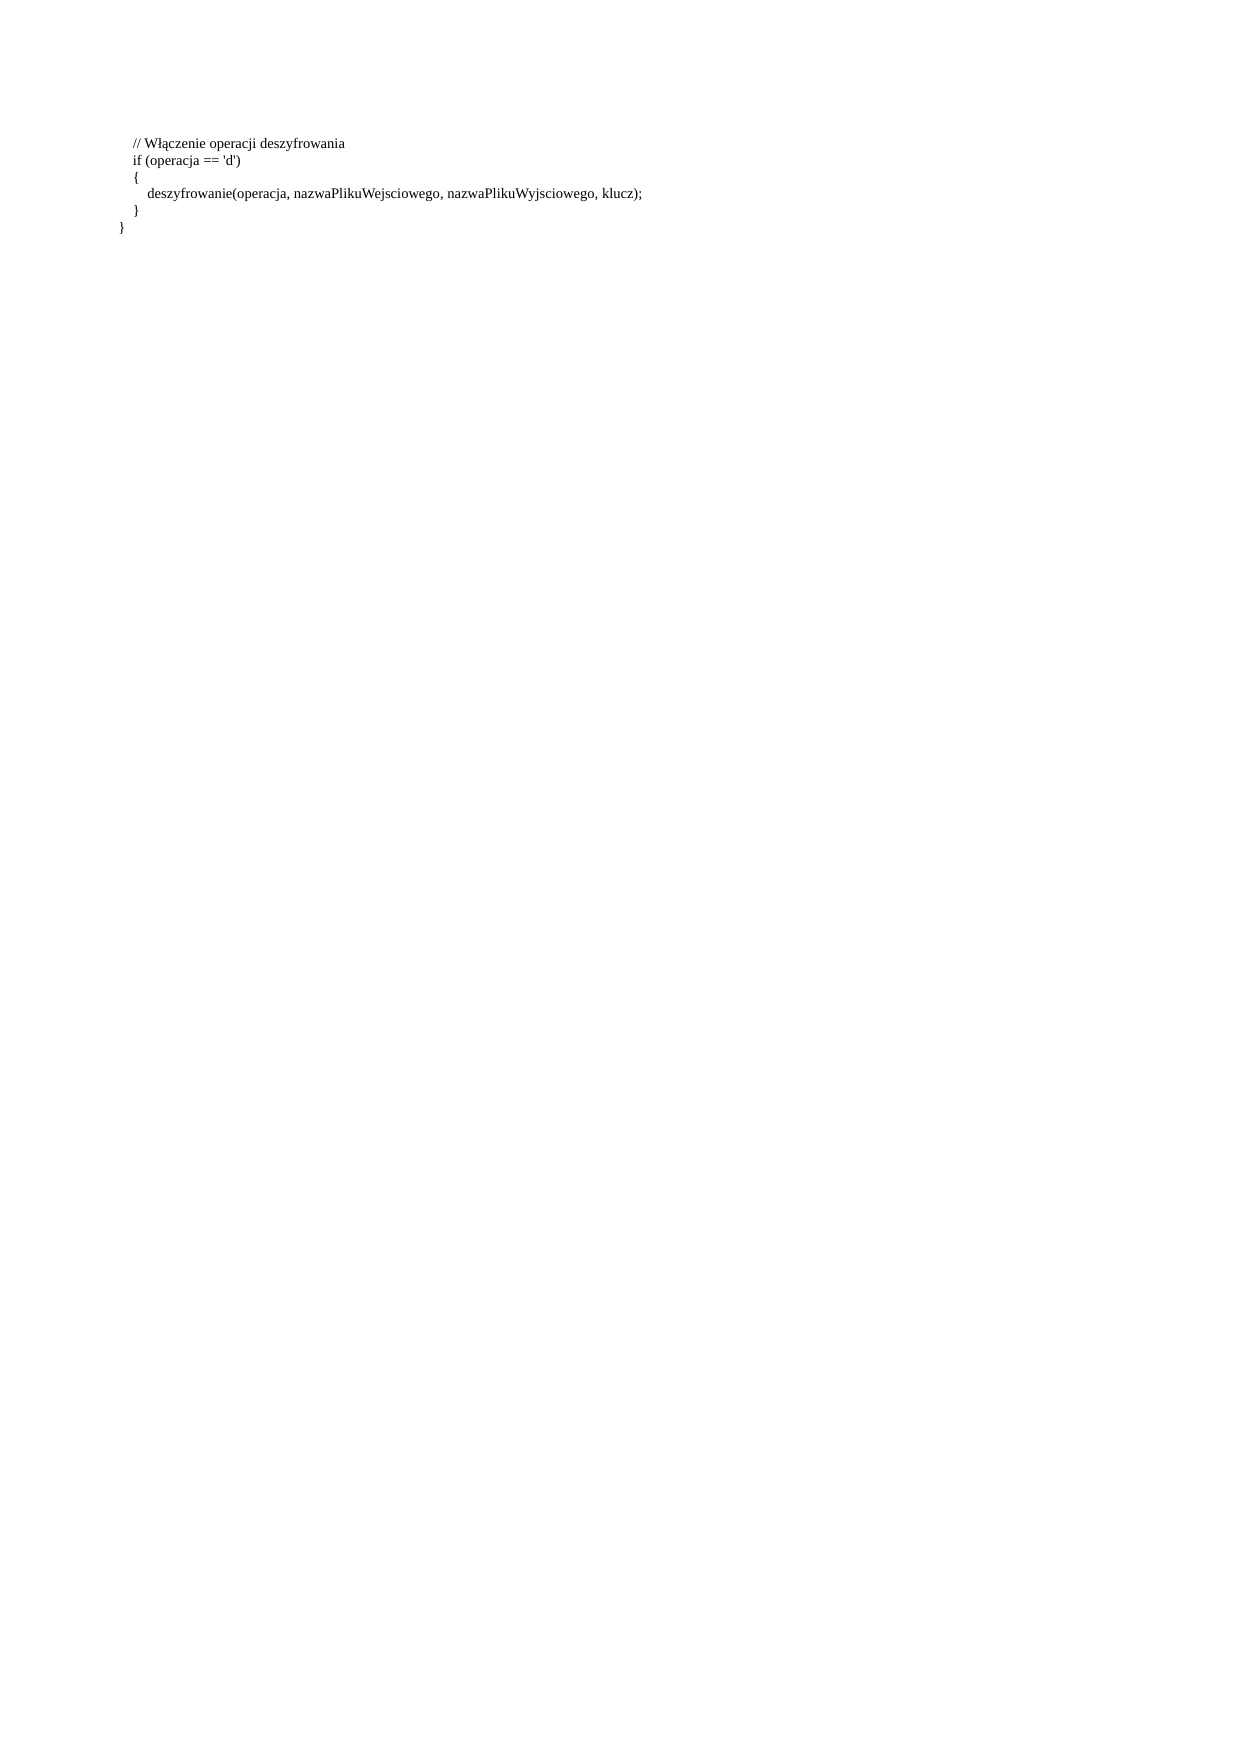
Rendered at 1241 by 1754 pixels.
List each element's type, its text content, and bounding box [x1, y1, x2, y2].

text // Włączenie operacji deszyfrowania [118, 135, 1122, 152]
text } [118, 202, 1122, 219]
text { [118, 168, 1122, 185]
text deszyfrowanie(operacja, nazwaPlikuWejsciowego, nazwaPlikuWyjsciowego, klucz); [118, 185, 1122, 202]
text if (operacja == 'd') [118, 152, 1122, 168]
text } [118, 219, 1122, 236]
